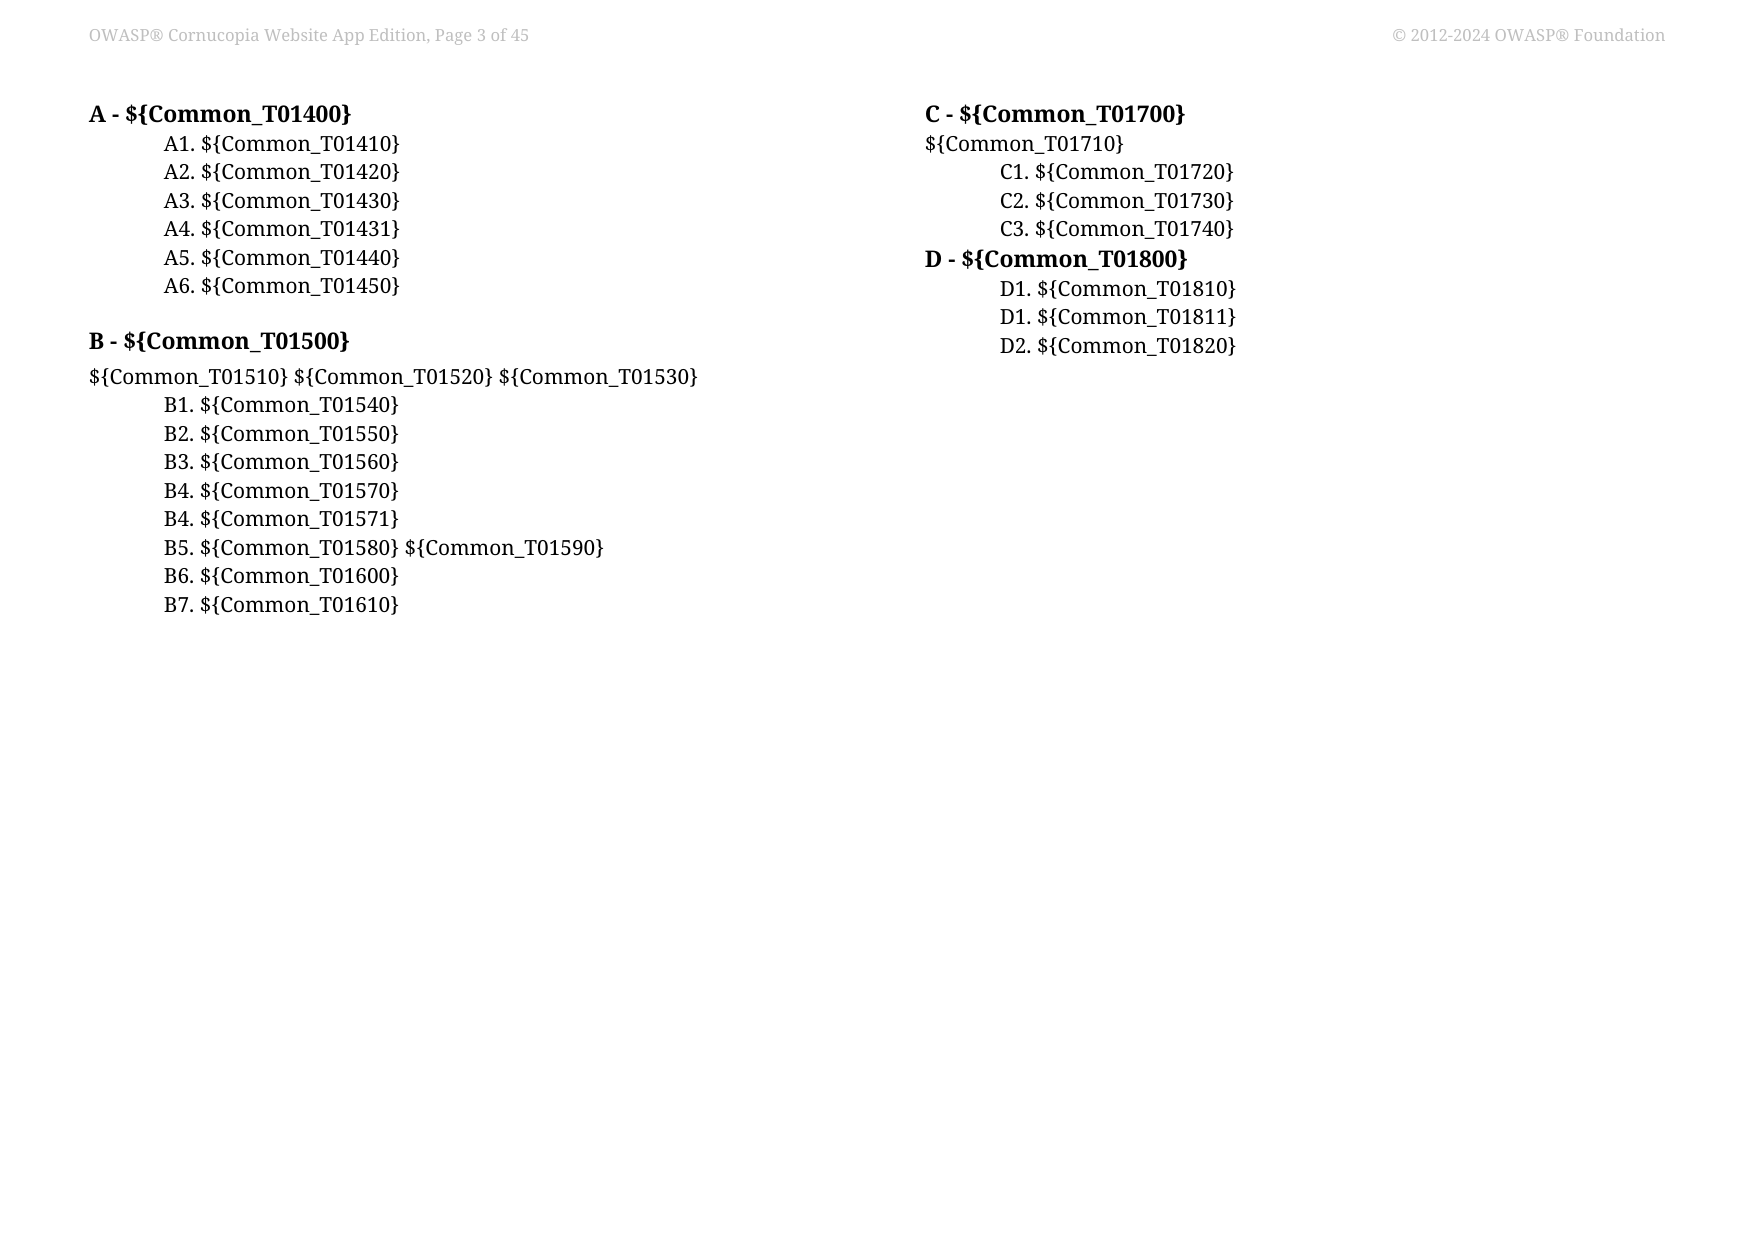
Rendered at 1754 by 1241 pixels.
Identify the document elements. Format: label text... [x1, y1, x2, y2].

table_header C - ${Common_T01700} ${Common_T01710} C1. ${Common_T01720} C2. ${Common_T01730} C3. ${Common_T01740} D - ${Common_T01800} D1. ${Common_T01810} D1. ${Common_T01811} D2. ${Common_T01820} [913, 98, 1677, 618]
table_header [856, 98, 913, 618]
table_header A - ${Common_T01400} A1. ${Common_T01410} A2. ${Common_T01420} A3. ${Common_T01430} A4. ${Common_T01431} A5. ${Common_T01440} A6. ${Common_T01450} B - ${Common_T01500} ${Common_T01510} ${Common_T01520} ${Common_T01530} B1. ${Common_T01540} B2. ${Common_T01550} B3. ${Common_T01560} B4. ${Common_T01570} B4. ${Common_T01571} B5. ${Common_T01580} ${Common_T01590} B6. ${Common_T01600} B7. ${Common_T01610} [78, 98, 856, 618]
